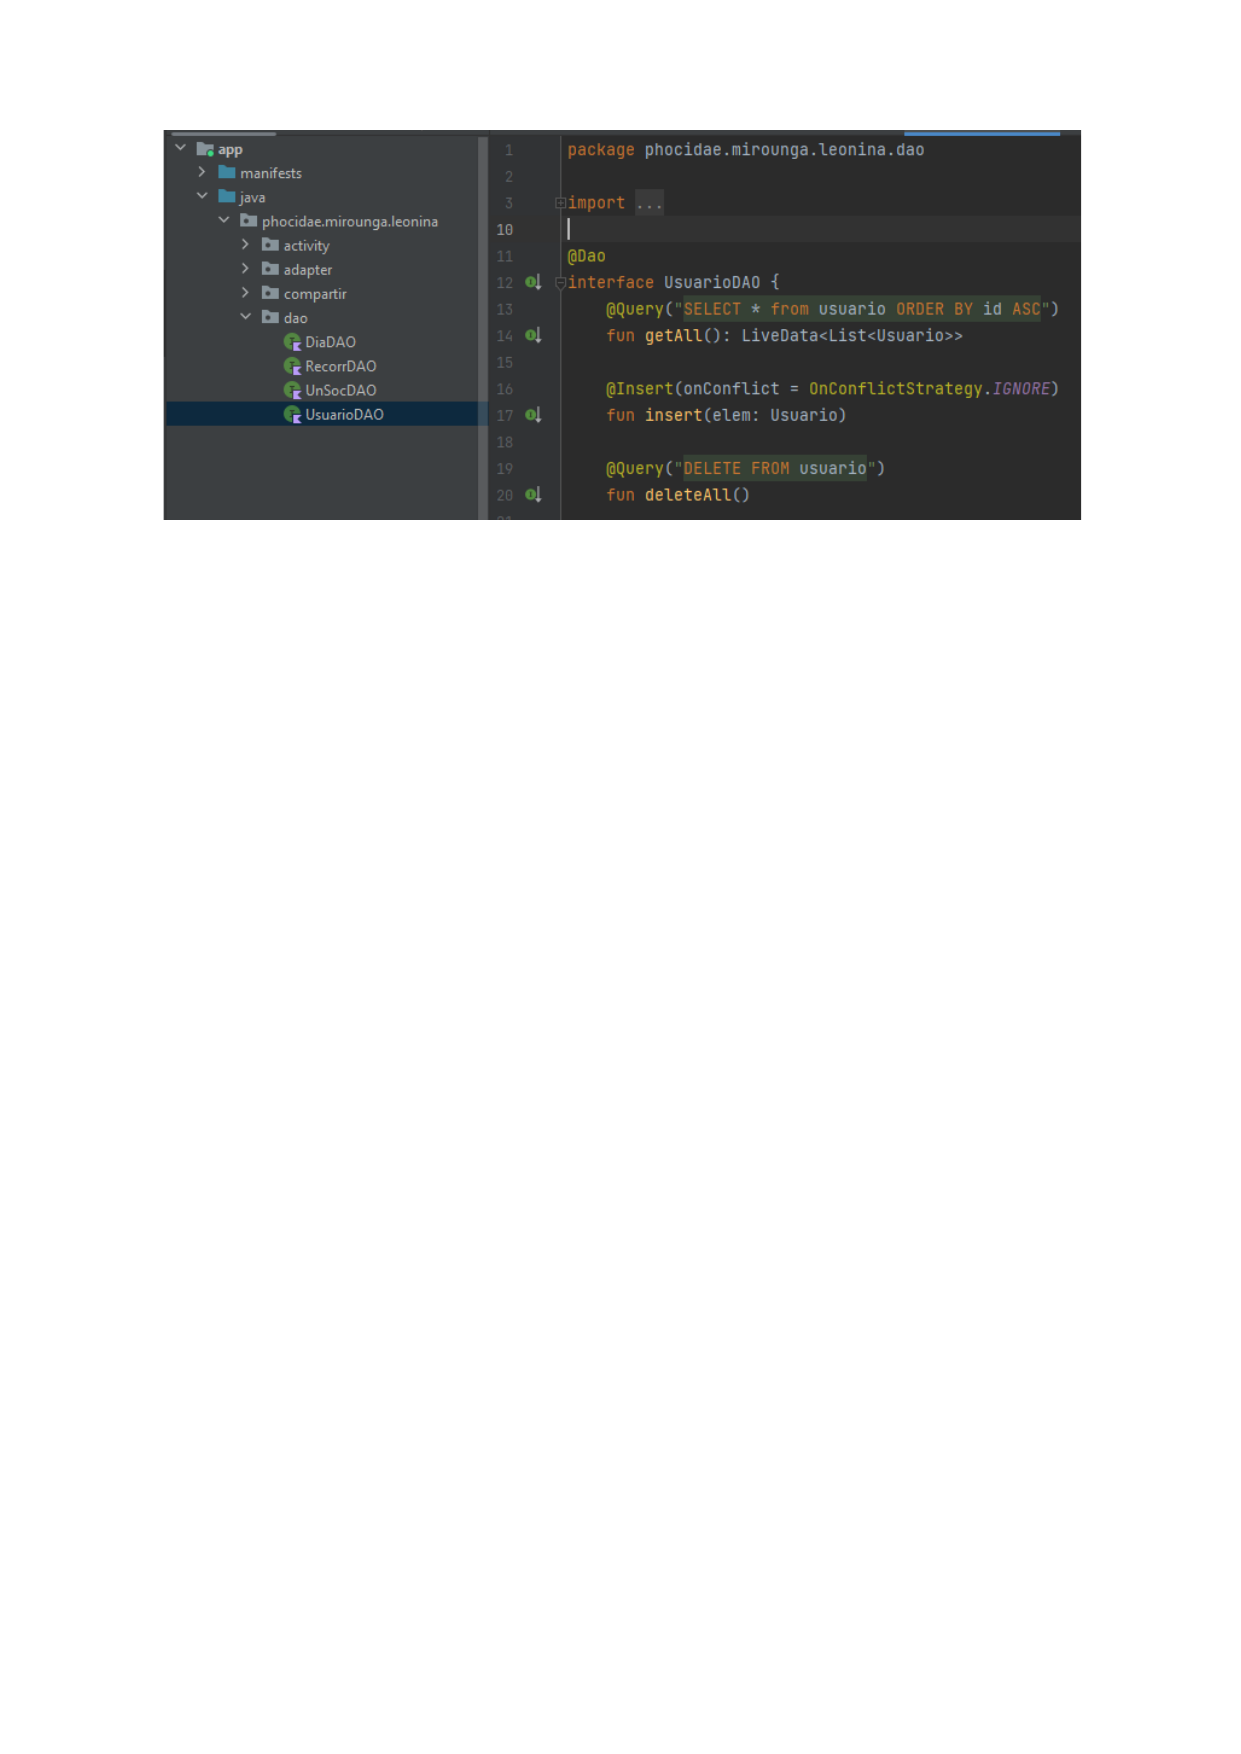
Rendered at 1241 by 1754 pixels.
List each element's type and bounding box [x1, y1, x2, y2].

picture [163, 130, 1082, 520]
